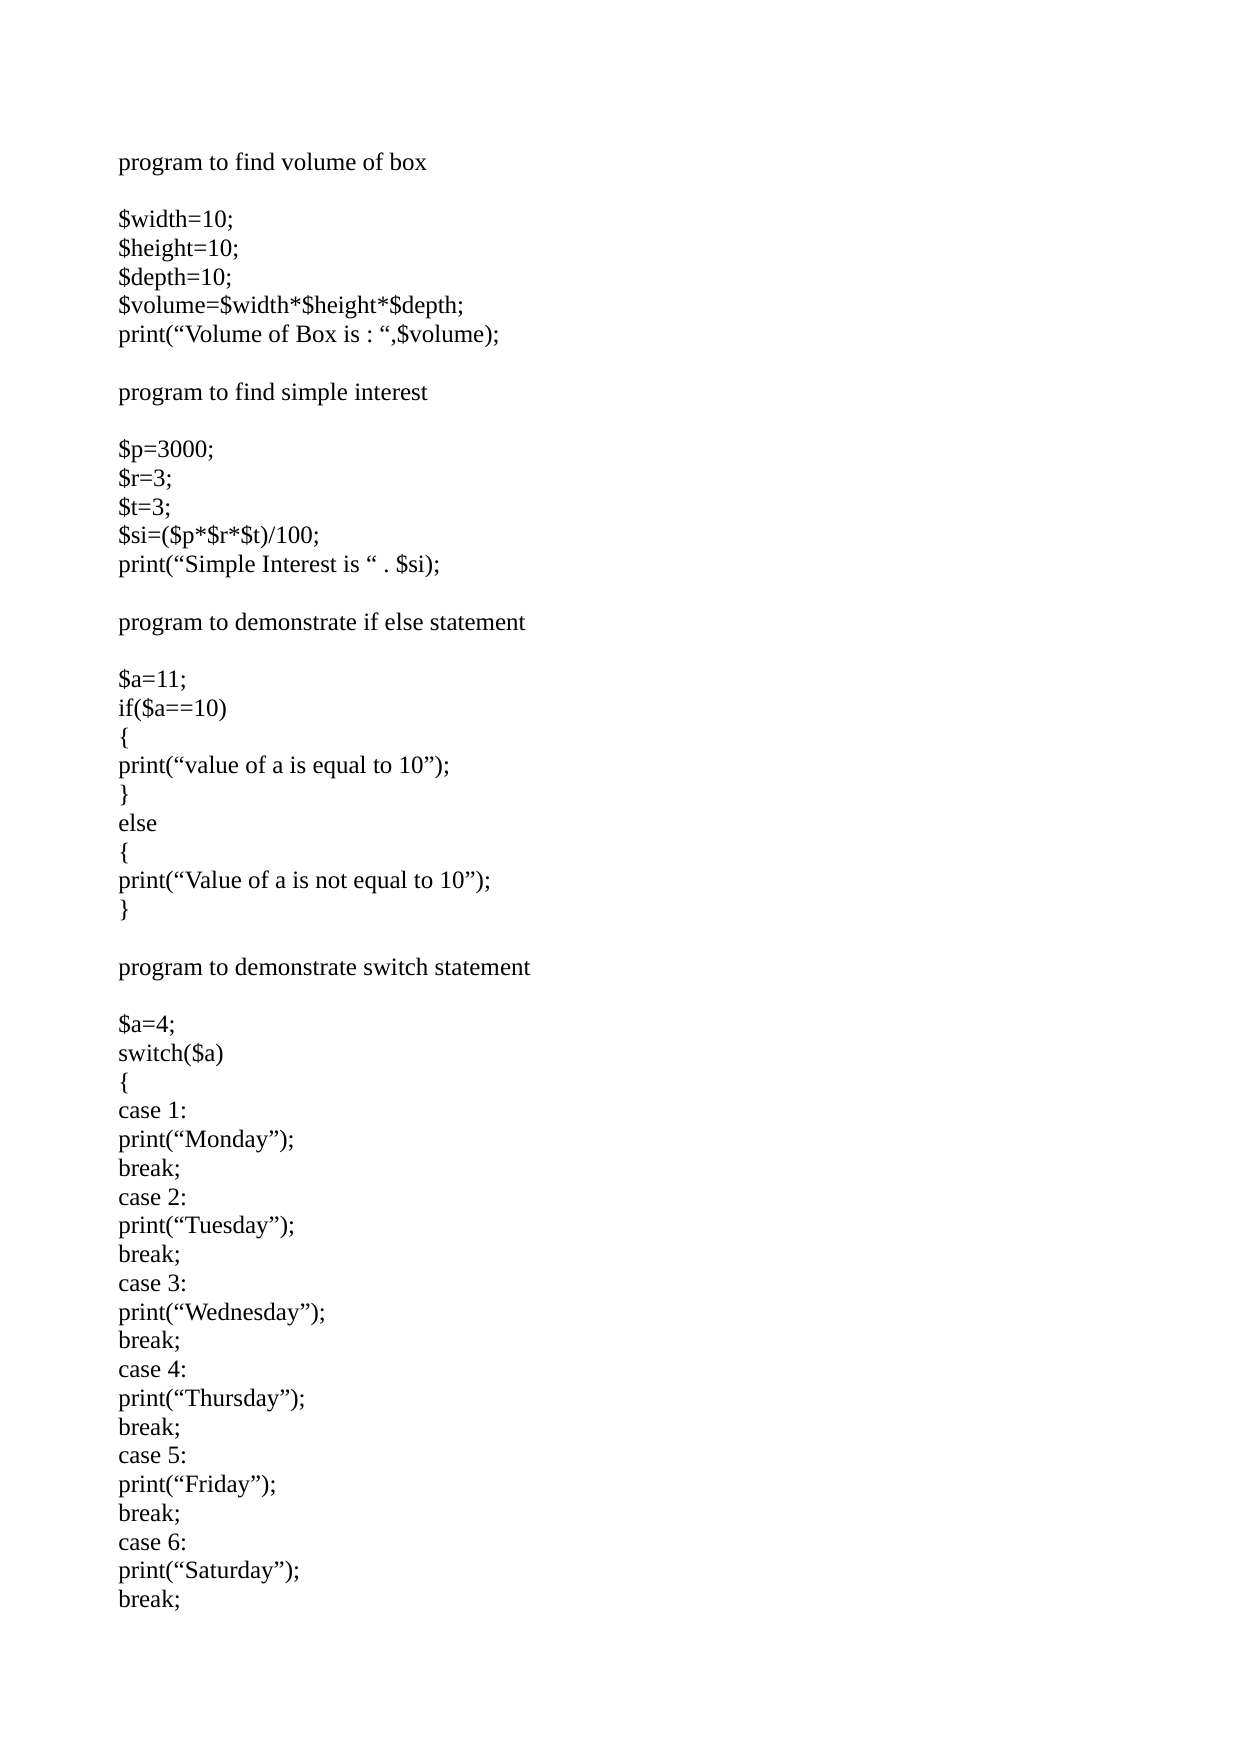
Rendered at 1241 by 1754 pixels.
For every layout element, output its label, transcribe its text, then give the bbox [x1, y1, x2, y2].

text case 5: [118, 1441, 1122, 1469]
text break; [118, 1326, 1122, 1354]
text $volume=$width*$height*$depth; [118, 291, 1122, 319]
text $depth=10; [118, 262, 1122, 291]
text case 3: [118, 1268, 1122, 1297]
text $a=11; [118, 664, 1122, 693]
text print(“Monday”); [118, 1124, 1122, 1153]
text break; [118, 1239, 1122, 1268]
text break; [118, 1412, 1122, 1441]
text break; [118, 1153, 1122, 1182]
text case 6: [118, 1527, 1122, 1556]
text $a=4; [118, 1009, 1122, 1038]
text break; [118, 1498, 1122, 1527]
text case 1: [118, 1096, 1122, 1124]
text switch($a) [118, 1038, 1122, 1067]
text print(“Thursday”); [118, 1383, 1122, 1412]
text } [118, 894, 1122, 923]
text } [118, 779, 1122, 808]
text { [118, 1067, 1122, 1096]
text break; [118, 1584, 1122, 1613]
text program to find volume of box [118, 147, 1122, 176]
text print(“Value of a is not equal to 10”); [118, 866, 1122, 894]
text case 2: [118, 1182, 1122, 1211]
text program to demonstrate if else statement [118, 607, 1122, 636]
text case 4: [118, 1354, 1122, 1383]
text print(“Tuesday”); [118, 1211, 1122, 1239]
text $r=3; [118, 463, 1122, 492]
text $t=3; [118, 492, 1122, 521]
text print(“Volume of Box is : “,$volume); [118, 319, 1122, 348]
text print(“Friday”); [118, 1469, 1122, 1498]
text $height=10; [118, 233, 1122, 262]
text print(“value of a is equal to 10”); [118, 751, 1122, 779]
text program to demonstrate switch statement [118, 952, 1122, 981]
text print(“Saturday”); [118, 1556, 1122, 1584]
text $p=3000; [118, 434, 1122, 463]
text else [118, 808, 1122, 837]
text $si=($p*$r*$t)/100; [118, 521, 1122, 549]
text { [118, 722, 1122, 751]
text if($a==10) [118, 693, 1122, 722]
text { [118, 837, 1122, 866]
text program to find simple interest [118, 377, 1122, 406]
text print(“Simple Interest is “ . $si); [118, 549, 1122, 578]
text $width=10; [118, 204, 1122, 233]
text print(“Wednesday”); [118, 1297, 1122, 1326]
